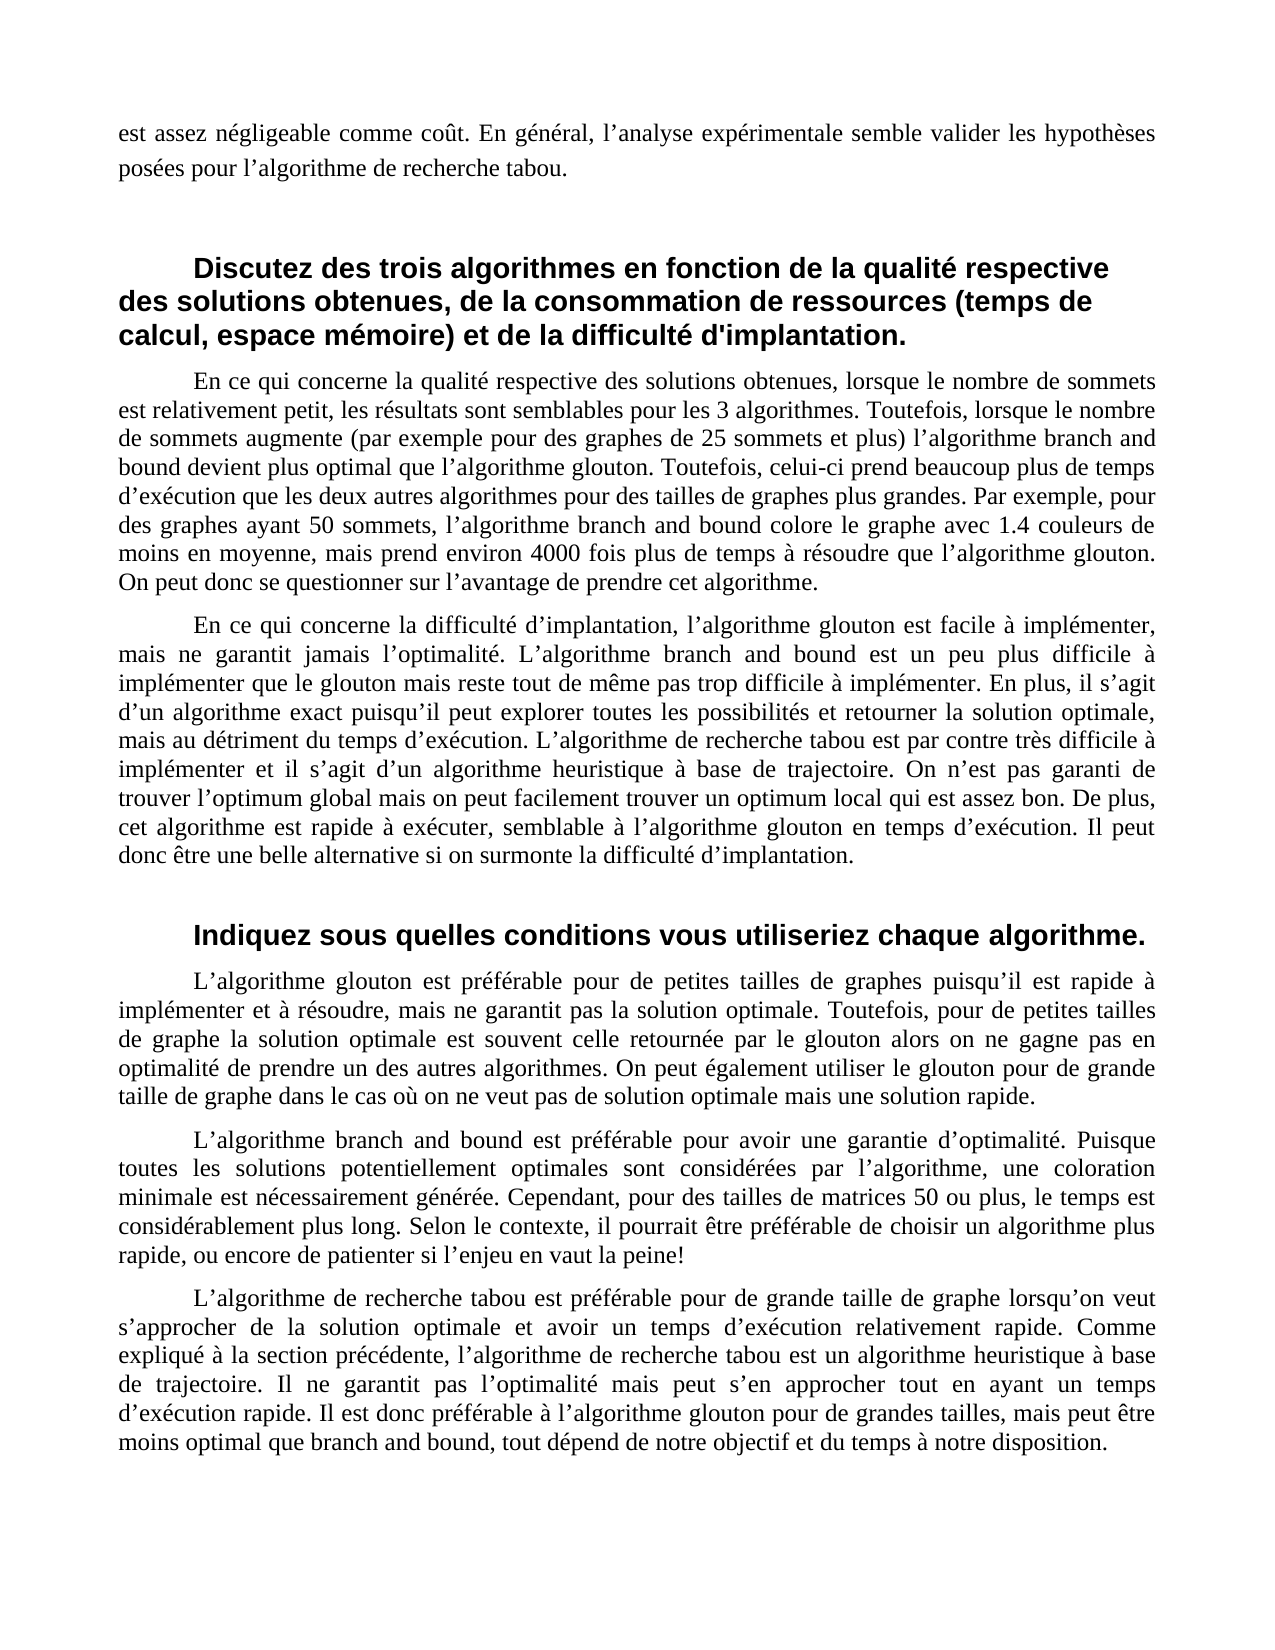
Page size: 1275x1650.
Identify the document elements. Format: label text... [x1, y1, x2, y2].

list En ce qui concerne la difficulté d’implantation, l’algorithme glouton est facile à implémenter, mais ne garantit jamais l’optimalité. L’algorithme branch and bound est un peu plus difficile à implémenter que le glouton mais reste tout de même pas trop difficile à implémenter. En plus, il s’agit d’un algorithme exact puisqu’il peut explorer toutes les possibilités et retourner la solution optimale, mais au détriment du temps d’exécution. L’algorithme de recherche tabou est par contre très difficile à implémenter et il s’agit d’un algorithme heuristique à base de trajectoire. On n’est pas garanti de trouver l’optimum global mais on peut facilement trouver un optimum local qui est assez bon. De plus, cet algorithme est rapide à exécuter, semblable à l’algorithme glouton en temps d’exécution. Il peut donc être une belle alternative si on surmonte la difficulté d’implantation. [118, 611, 1157, 869]
list L’algorithme glouton est préférable pour de petites tailles de graphes puisqu’il est rapide à implémenter et à résoudre, mais ne garantit pas la solution optimale. Toutefois, pour de petites tailles de graphe la solution optimale est souvent celle retournée par le glouton alors on ne gagne pas en optimalité de prendre un des autres algorithmes. On peut également utiliser le glouton pour de grande taille de graphe dans le cas où on ne veut pas de solution optimale mais une solution rapide. [118, 966, 1157, 1110]
list Indiquez sous quelles conditions vous utiliseriez chaque algorithme. [118, 918, 1157, 952]
list En ce qui concerne la qualité respective des solutions obtenues, lorsque le nombre de sommets est relativement petit, les résultats sont semblables pour les 3 algorithmes. Toutefois, lorsque le nombre de sommets augmente (par exemple pour des graphes de 25 sommets et plus) l’algorithme branch and bound devient plus optimal que l’algorithme glouton. Toutefois, celui-ci prend beaucoup plus de temps d’exécution que les deux autres algorithmes pour des tailles de graphes plus grandes. Par exemple, pour des graphes ayant 50 sommets, l’algorithme branch and bound colore le graphe avec 1.4 couleurs de moins en moyenne, mais prend environ 4000 fois plus de temps à résoudre que l’algorithme glouton. On peut donc se questionner sur l’avantage de prendre cet algorithme. [118, 366, 1157, 596]
list L’algorithme de recherche tabou est préférable pour de grande taille de graphe lorsqu’on veut s’approcher de la solution optimale et avoir un temps d’exécution relativement rapide. Comme expliqué à la section précédente, l’algorithme de recherche tabou est un algorithme heuristique à base de trajectoire. Il ne garantit pas l’optimalité mais peut s’en approcher tout en ayant un temps d’exécution rapide. Il est donc préférable à l’algorithme glouton pour de grandes tailles, mais peut être moins optimal que branch and bound, tout dépend de notre objectif et du temps à notre disposition. [118, 1283, 1157, 1456]
list L’algorithme branch and bound est préférable pour avoir une garantie d’optimalité. Puisque toutes les solutions potentiellement optimales sont considérées par l’algorithme, une coloration minimale est nécessairement générée. Cependant, pour des tailles de matrices 50 ou plus, le temps est considérablement plus long. Selon le contexte, il pourrait être préférable de choisir un algorithme plus rapide, ou encore de patienter si l’enjeu en vaut la peine! [118, 1125, 1157, 1268]
text est assez négligeable comme coût. En général, l’analyse expérimentale semble valider les hypothèses posées pour l’algorithme de recherche tabou. [118, 118, 1157, 181]
list Discutez des trois algorithmes en fonction de la qualité respective des solutions obtenues, de la consommation de ressources (temps de calcul, espace mémoire) et de la difficulté d'implantation. [118, 251, 1157, 351]
